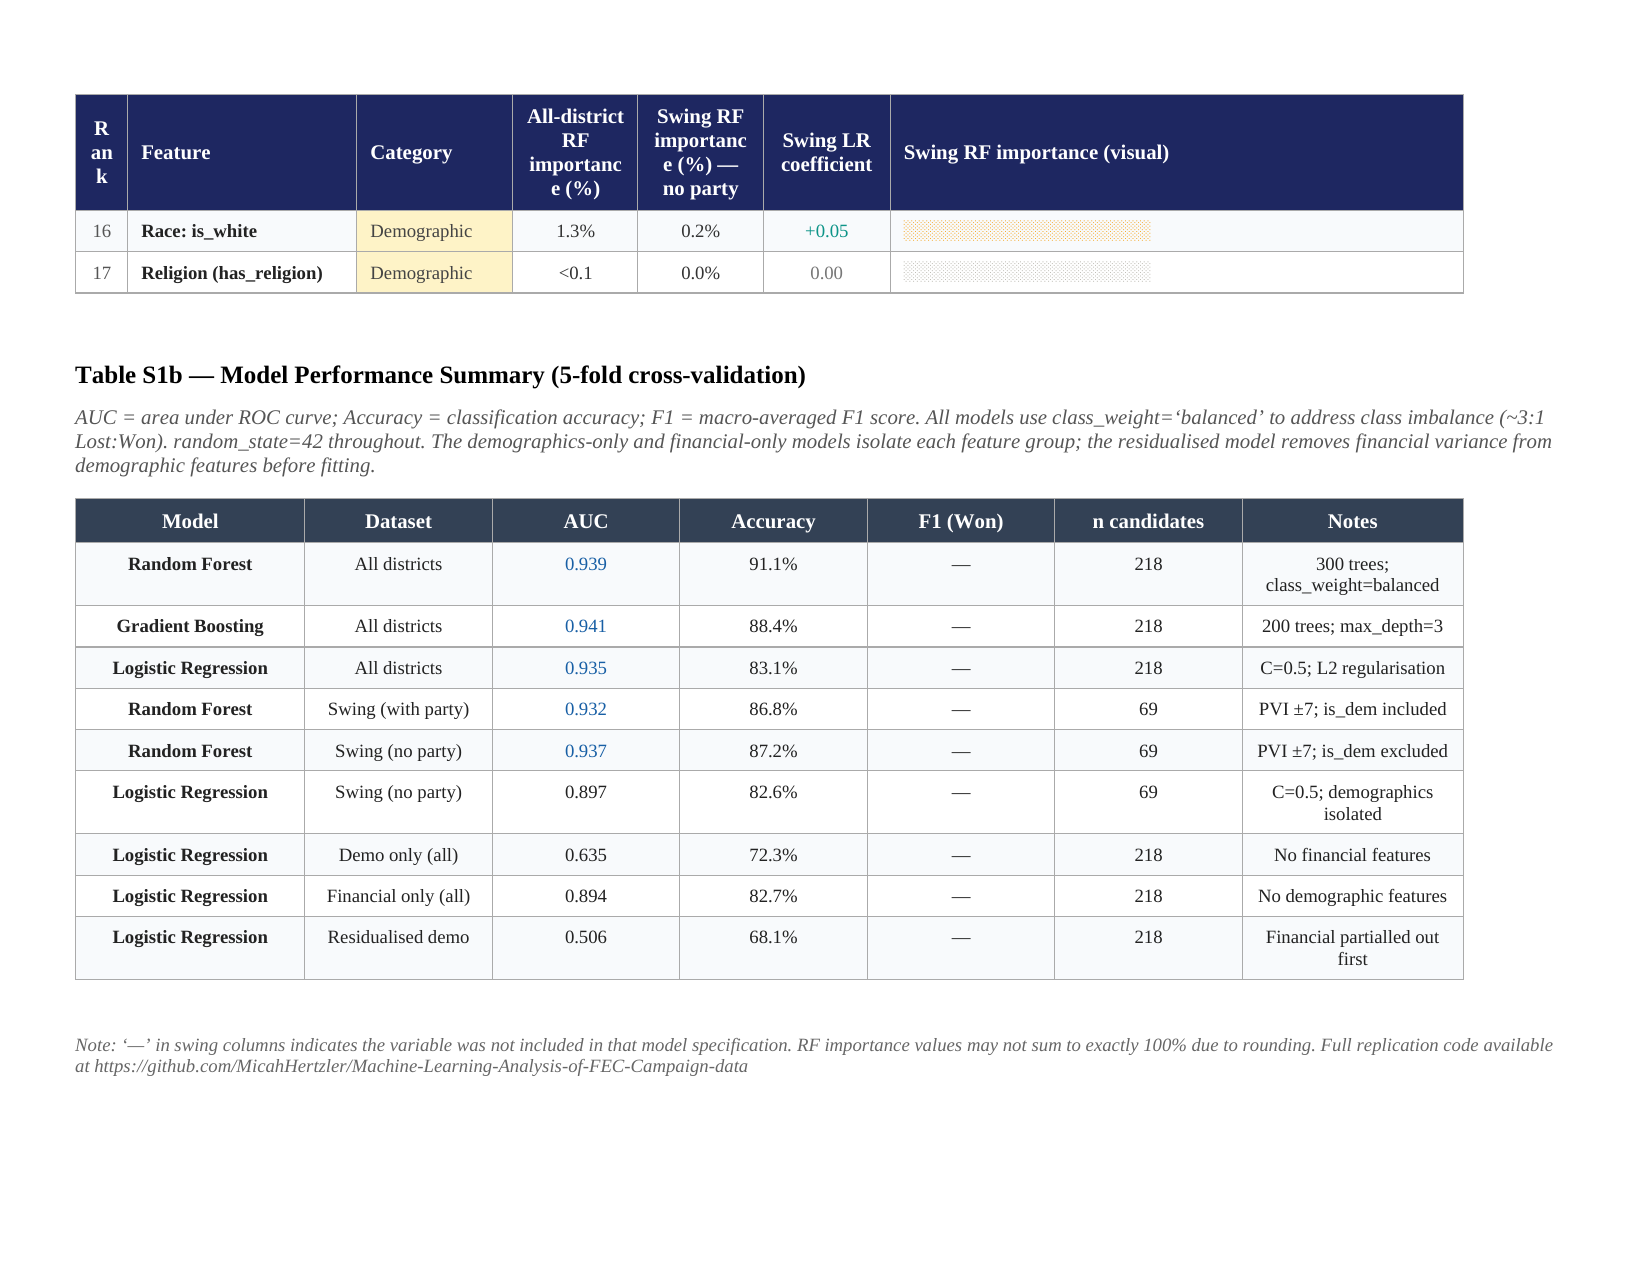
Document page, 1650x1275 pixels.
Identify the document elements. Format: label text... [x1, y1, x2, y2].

table_cell — [868, 834, 1054, 875]
table_cell 82.6% [680, 771, 867, 833]
table_cell Demo only (all) [305, 834, 492, 875]
table_cell PVI ±7; is_dem included [1243, 689, 1463, 729]
table_cell 69 [1055, 771, 1242, 833]
table_header Swing LR coefficient [764, 95, 890, 210]
table_cell 82.7% [680, 876, 867, 916]
table_cell Financial only (all) [305, 876, 492, 916]
table_cell Religion (has_religion) [128, 252, 356, 292]
table_cell 0.897 [493, 771, 679, 833]
table_cell All districts [305, 543, 492, 605]
table_cell — [868, 689, 1054, 729]
table_header Dataset [305, 499, 492, 542]
text Table S1b — Model Performance Summary (5-fold cross-validation) [75, 360, 1575, 388]
table_cell Race: is_white [128, 211, 356, 251]
table_cell 218 [1055, 917, 1242, 979]
table_cell Swing (no party) [305, 771, 492, 833]
table_cell 0.506 [493, 917, 679, 979]
table_cell No financial features [1243, 834, 1463, 875]
table_header Notes [1243, 499, 1463, 542]
text Note: ‘—’ in swing columns indicates the variable was not included in that model specification. RF importance values may not sum to exactly 100% due to rounding. Full replication code available at https://github.com/MicahHertzler/Machine-Learning-Analysis-of-FEC-Campaign-data [75, 1034, 1575, 1077]
table_cell <0.1 [513, 252, 637, 292]
table_header All-district RF importance (%) [513, 95, 637, 210]
table_cell Logistic Regression [76, 876, 304, 916]
table_cell — [868, 771, 1054, 833]
table_header Model [76, 499, 304, 542]
table_cell 218 [1055, 543, 1242, 605]
table_cell Random Forest [76, 689, 304, 729]
table_header AUC [493, 499, 679, 542]
table_cell 300 trees; class_weight=balanced [1243, 543, 1463, 605]
table_cell — [868, 917, 1054, 979]
table_cell ░░░░░░░░░░░░░░░░░░░░░░ [891, 252, 1463, 292]
table_cell Demographic [357, 211, 512, 251]
table_header F1 (Won) [868, 499, 1054, 542]
table_cell Swing (with party) [305, 689, 492, 729]
table_cell — [868, 648, 1054, 688]
table_cell Random Forest [76, 730, 304, 770]
table_cell 0.935 [493, 648, 679, 688]
table_cell 91.1% [680, 543, 867, 605]
table_cell Random Forest [76, 543, 304, 605]
table_header Feature [128, 95, 356, 210]
table_cell ░░░░░░░░░░░░░░░░░░░░░░ [891, 211, 1463, 251]
table_cell 0.0% [638, 252, 763, 292]
table_cell Logistic Regression [76, 648, 304, 688]
table_cell 87.2% [680, 730, 867, 770]
table_cell Logistic Regression [76, 834, 304, 875]
table_cell 16 [76, 211, 127, 251]
table_cell Financial partialled out first [1243, 917, 1463, 979]
table_cell 218 [1055, 876, 1242, 916]
table_cell — [868, 876, 1054, 916]
table_cell — [868, 606, 1054, 646]
table_cell Logistic Regression [76, 771, 304, 833]
table_cell 0.00 [764, 252, 890, 292]
table_cell 88.4% [680, 606, 867, 646]
table_cell Logistic Regression [76, 917, 304, 979]
table_cell All districts [305, 648, 492, 688]
table_cell Demographic [357, 252, 512, 292]
table_cell 0.635 [493, 834, 679, 875]
table_cell 0.939 [493, 543, 679, 605]
table_cell 218 [1055, 834, 1242, 875]
table_header Swing RF importance (%) — no party [638, 95, 763, 210]
table_cell — [868, 730, 1054, 770]
table_cell 17 [76, 252, 127, 292]
table_cell 0.2% [638, 211, 763, 251]
table_cell 0.937 [493, 730, 679, 770]
table_cell 69 [1055, 689, 1242, 729]
text AUC = area under ROC curve; Accuracy = classification accuracy; F1 = macro-averaged F1 score. All models use class_weight=‘balanced’ to address class imbalance (~3:1 Lost:Won). random_state=42 throughout. The demographics-only and financial-only models isolate each feature group; the residualised model removes financial variance from demographic features before fitting. [75, 405, 1575, 477]
table_cell C=0.5; demographics isolated [1243, 771, 1463, 833]
table_cell 0.932 [493, 689, 679, 729]
table_cell 69 [1055, 730, 1242, 770]
table_cell No demographic features [1243, 876, 1463, 916]
table_cell 0.894 [493, 876, 679, 916]
table_cell 83.1% [680, 648, 867, 688]
table_cell 218 [1055, 648, 1242, 688]
table_cell 218 [1055, 606, 1242, 646]
table_header Accuracy [680, 499, 867, 542]
table_cell 72.3% [680, 834, 867, 875]
table_cell 1.3% [513, 211, 637, 251]
table_cell All districts [305, 606, 492, 646]
table_cell Residualised demo [305, 917, 492, 979]
table_cell — [868, 543, 1054, 605]
table_header n candidates [1055, 499, 1242, 542]
table_header Category [357, 95, 512, 210]
table_cell 200 trees; max_depth=3 [1243, 606, 1463, 646]
table_cell +0.05 [764, 211, 890, 251]
table_cell PVI ±7; is_dem excluded [1243, 730, 1463, 770]
table_cell C=0.5; L2 regularisation [1243, 648, 1463, 688]
table_header Swing RF importance (visual) [891, 95, 1463, 210]
table_cell Gradient Boosting [76, 606, 304, 646]
table_header Rank [76, 95, 127, 210]
table_cell 86.8% [680, 689, 867, 729]
table_cell Swing (no party) [305, 730, 492, 770]
table_cell 68.1% [680, 917, 867, 979]
table_cell 0.941 [493, 606, 679, 646]
